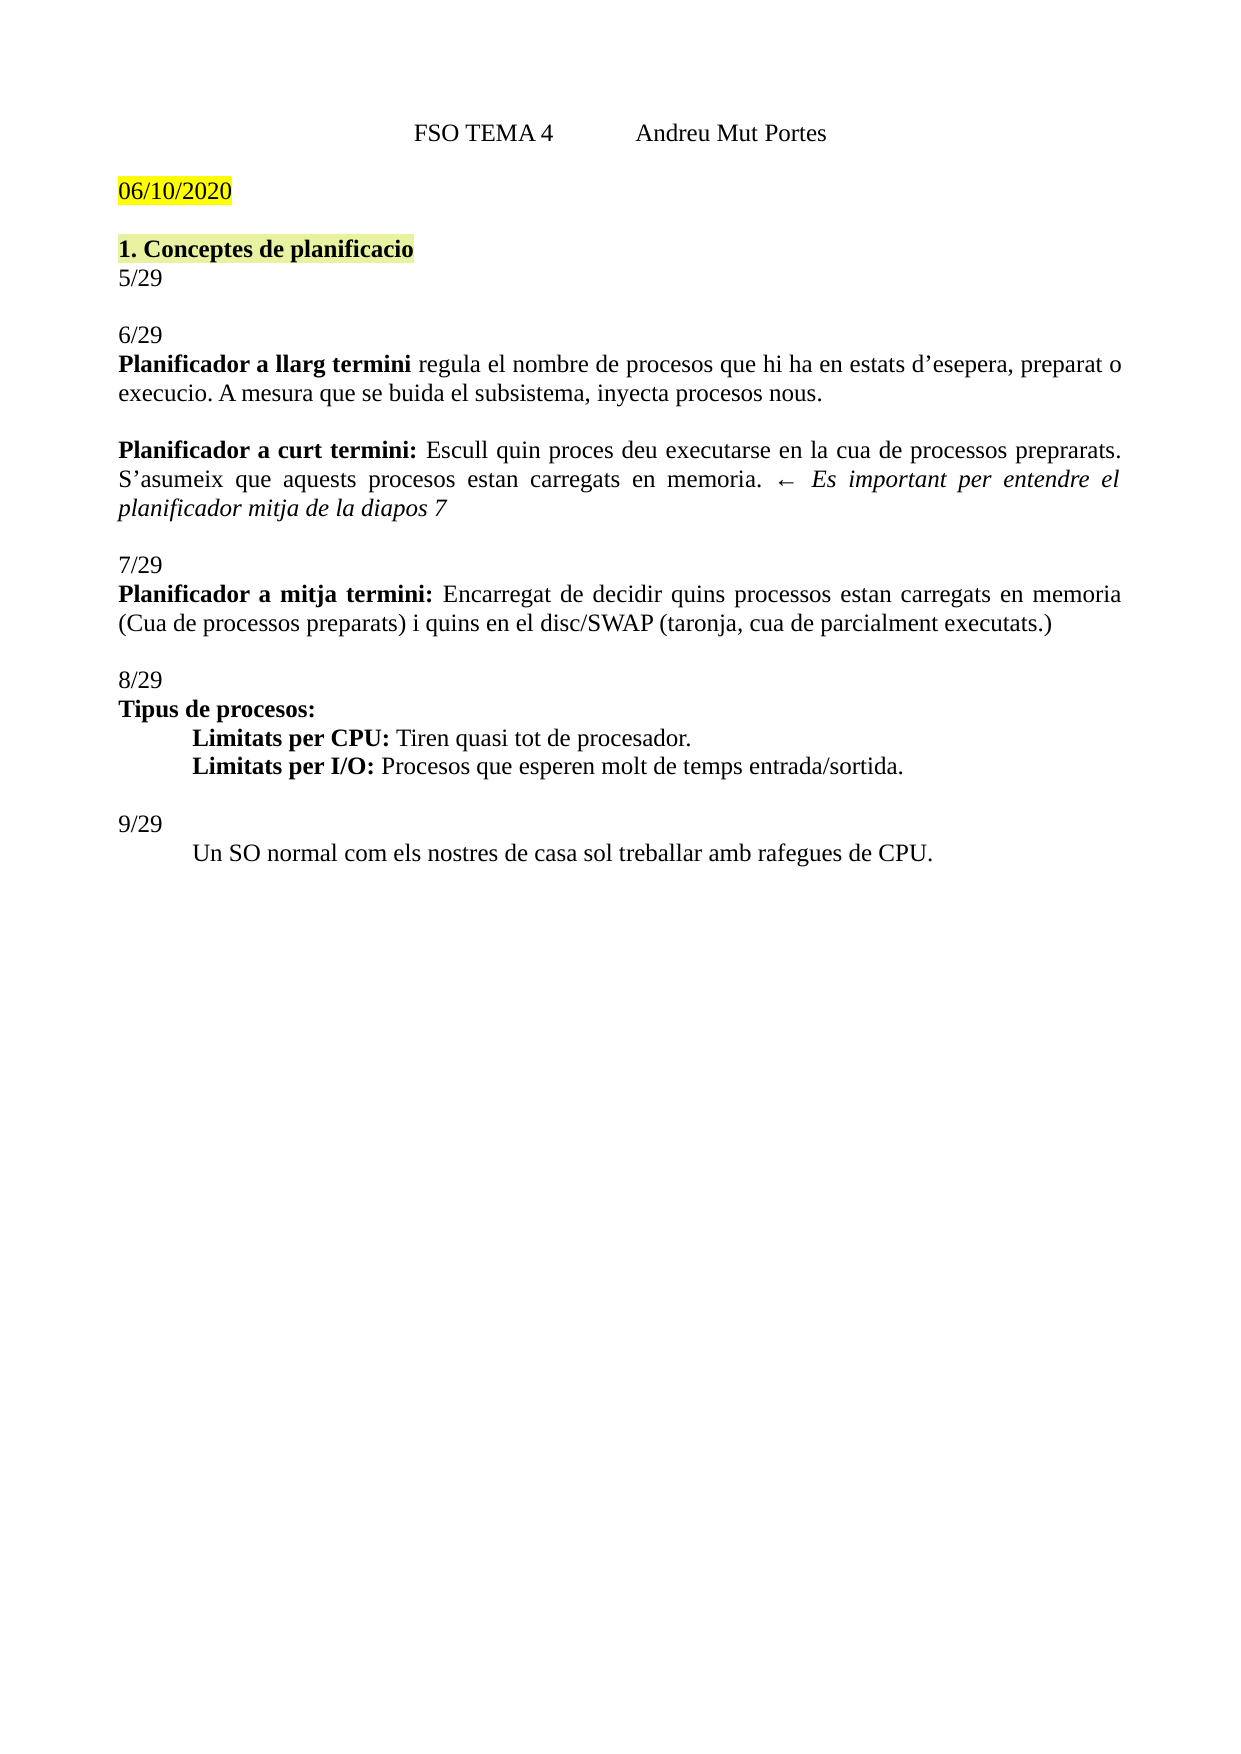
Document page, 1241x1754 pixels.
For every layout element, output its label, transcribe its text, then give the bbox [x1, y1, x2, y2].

text 1. Conceptes de planificacio [118, 234, 1122, 263]
text 9/29 [118, 809, 1122, 838]
text 8/29 [118, 665, 1122, 694]
text Limitats per CPU: Tiren quasi tot de procesador. [118, 723, 1122, 751]
text Tipus de procesos: [118, 694, 1122, 723]
text Limitats per I/O: Procesos que esperen molt de temps entrada/sortida. [118, 751, 1122, 780]
text 06/10/2020 [118, 176, 1122, 205]
text 6/29 [118, 320, 1122, 349]
text Planificador a mitja termini: Encarregat de decidir quins processos estan carregats en memoria (Cua de processos preparats) i quins en el disc/SWAP (taronja, cua de parcialment executats.) [118, 579, 1122, 636]
text Planificador a llarg termini regula el nombre de procesos que hi ha en estats d’esepera, preparat o execucio. A mesura que se buida el subsistema, inyecta procesos nous. [118, 349, 1122, 406]
text Un SO normal com els nostres de casa sol treballar amb rafegues de CPU. [118, 838, 1122, 866]
text 7/29 [118, 550, 1122, 579]
text 5/29 [118, 263, 1122, 291]
text Planificador a curt termini: Escull quin proces deu executarse en la cua de processos preprarats. S’asumeix que aquests procesos estan carregats en memoria. ← Es important per entendre el planificador mitja de la diapos 7 [118, 435, 1122, 521]
